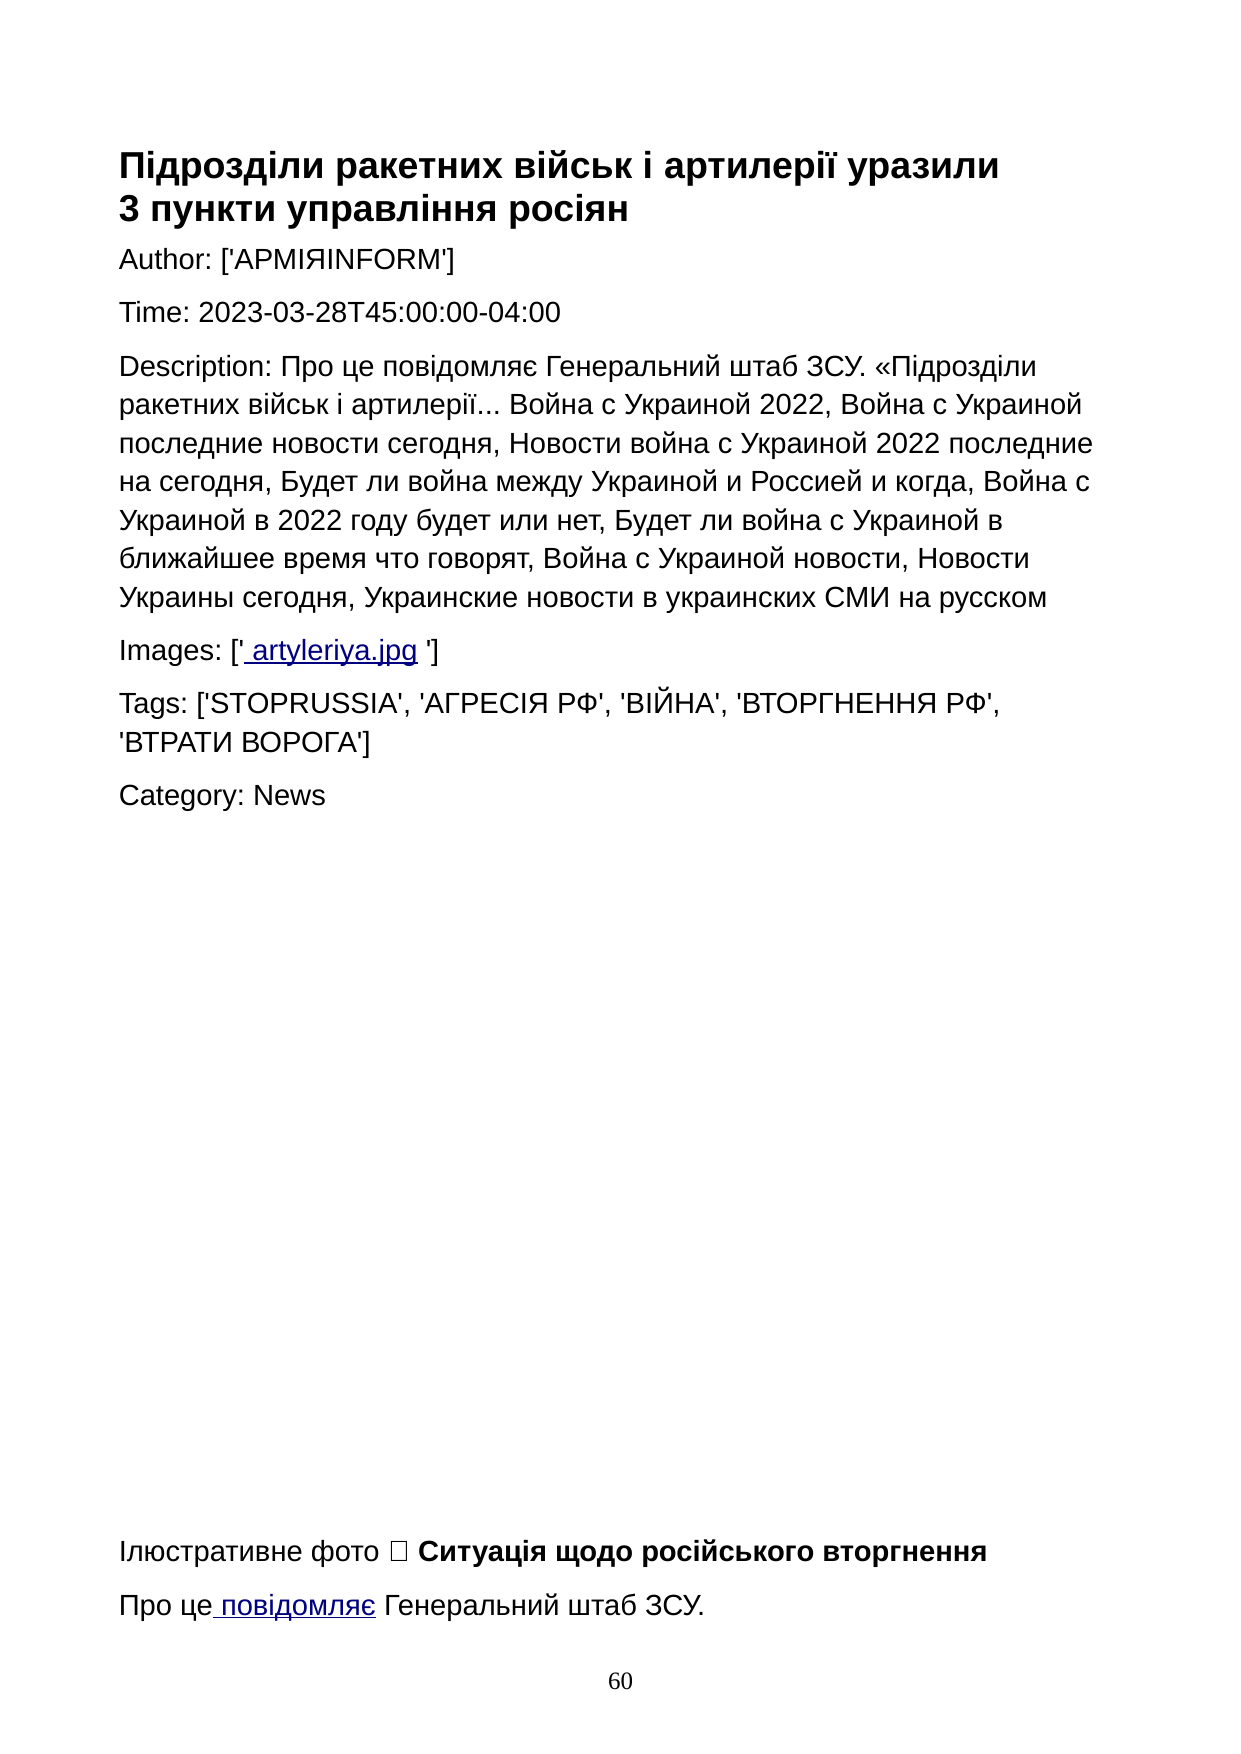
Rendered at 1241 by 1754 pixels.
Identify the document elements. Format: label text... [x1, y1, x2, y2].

text Time: 2023-03-28T45:00:00-04:00 [118, 295, 1122, 329]
text Author: ['АРМІЯINFORM'] [118, 242, 1122, 276]
text Ілюстративне фото 🔥 Ситуація щодо російського вторгнення [118, 831, 1122, 1568]
text Description: Про це повідомляє Генеральний штаб ЗСУ. «Підрозділи ракетних військ і артилерії... Война с Украиной 2022, Война с Украиной последние новости сегодня, Новости война с Украиной 2022 последние на сегодня, Будет ли война между Украиной и Россией и когда, Война с Украиной в 2022 году будет или нет, Будет ли война с Украиной в ближайшее время что говорят, Война с Украиной новости, Новости Украины сегодня, Украинские новости в украинских СМИ на русском [118, 348, 1122, 613]
text Images: [' artyleriya.jpg '] [118, 633, 1122, 666]
text Tags: ['STOPRUSSIA', 'АГРЕСІЯ РФ', 'ВІЙНА', 'ВТОРГНЕННЯ РФ', 'ВТРАТИ ВОРОГА'] [118, 686, 1122, 758]
text Про це повідомляє Генеральний штаб ЗСУ. [118, 1587, 1122, 1621]
text Category: News [118, 778, 1122, 811]
subtitle Підрозділи ракетних військ і артилерії уразили 3 пункти управління росіян [118, 143, 1122, 230]
